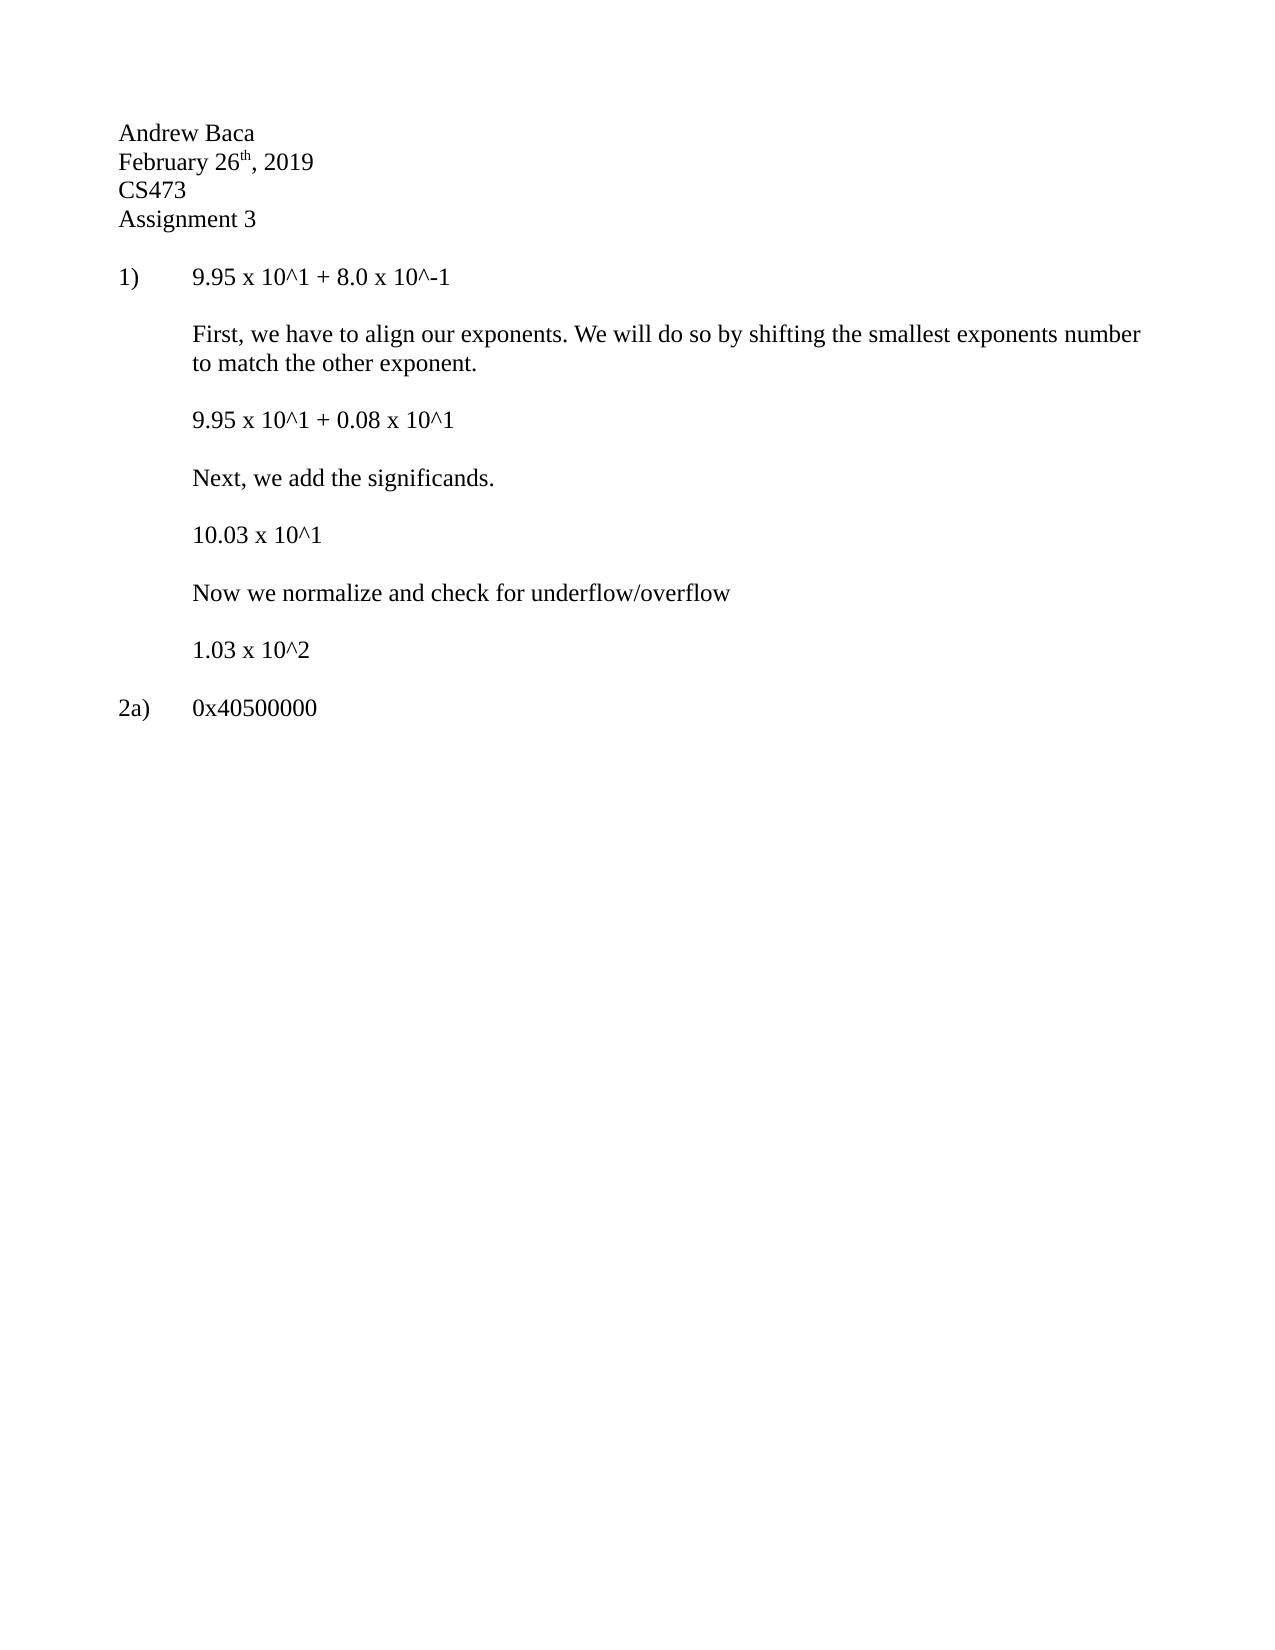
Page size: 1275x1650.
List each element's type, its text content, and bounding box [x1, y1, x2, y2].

text Assignment 3 [118, 204, 1157, 233]
text Andrew Baca [118, 118, 1157, 147]
text 1) 9.95 x 10^1 + 8.0 x 10^-1 [118, 262, 1157, 291]
text 10.03 x 10^1 [118, 521, 1157, 549]
text 2a) 0x40500000 [118, 693, 1157, 722]
text Next, we add the significands. [118, 463, 1157, 492]
text to match the other exponent. [118, 348, 1157, 377]
text February 26th, 2019 [118, 147, 1157, 176]
text CS473 [118, 176, 1157, 204]
text 1.03 x 10^2 [118, 636, 1157, 664]
text First, we have to align our exponents. We will do so by shifting the smallest exponents number [118, 319, 1157, 348]
text 9.95 x 10^1 + 0.08 x 10^1 [118, 406, 1157, 434]
text Now we normalize and check for underflow/overflow [118, 578, 1157, 607]
